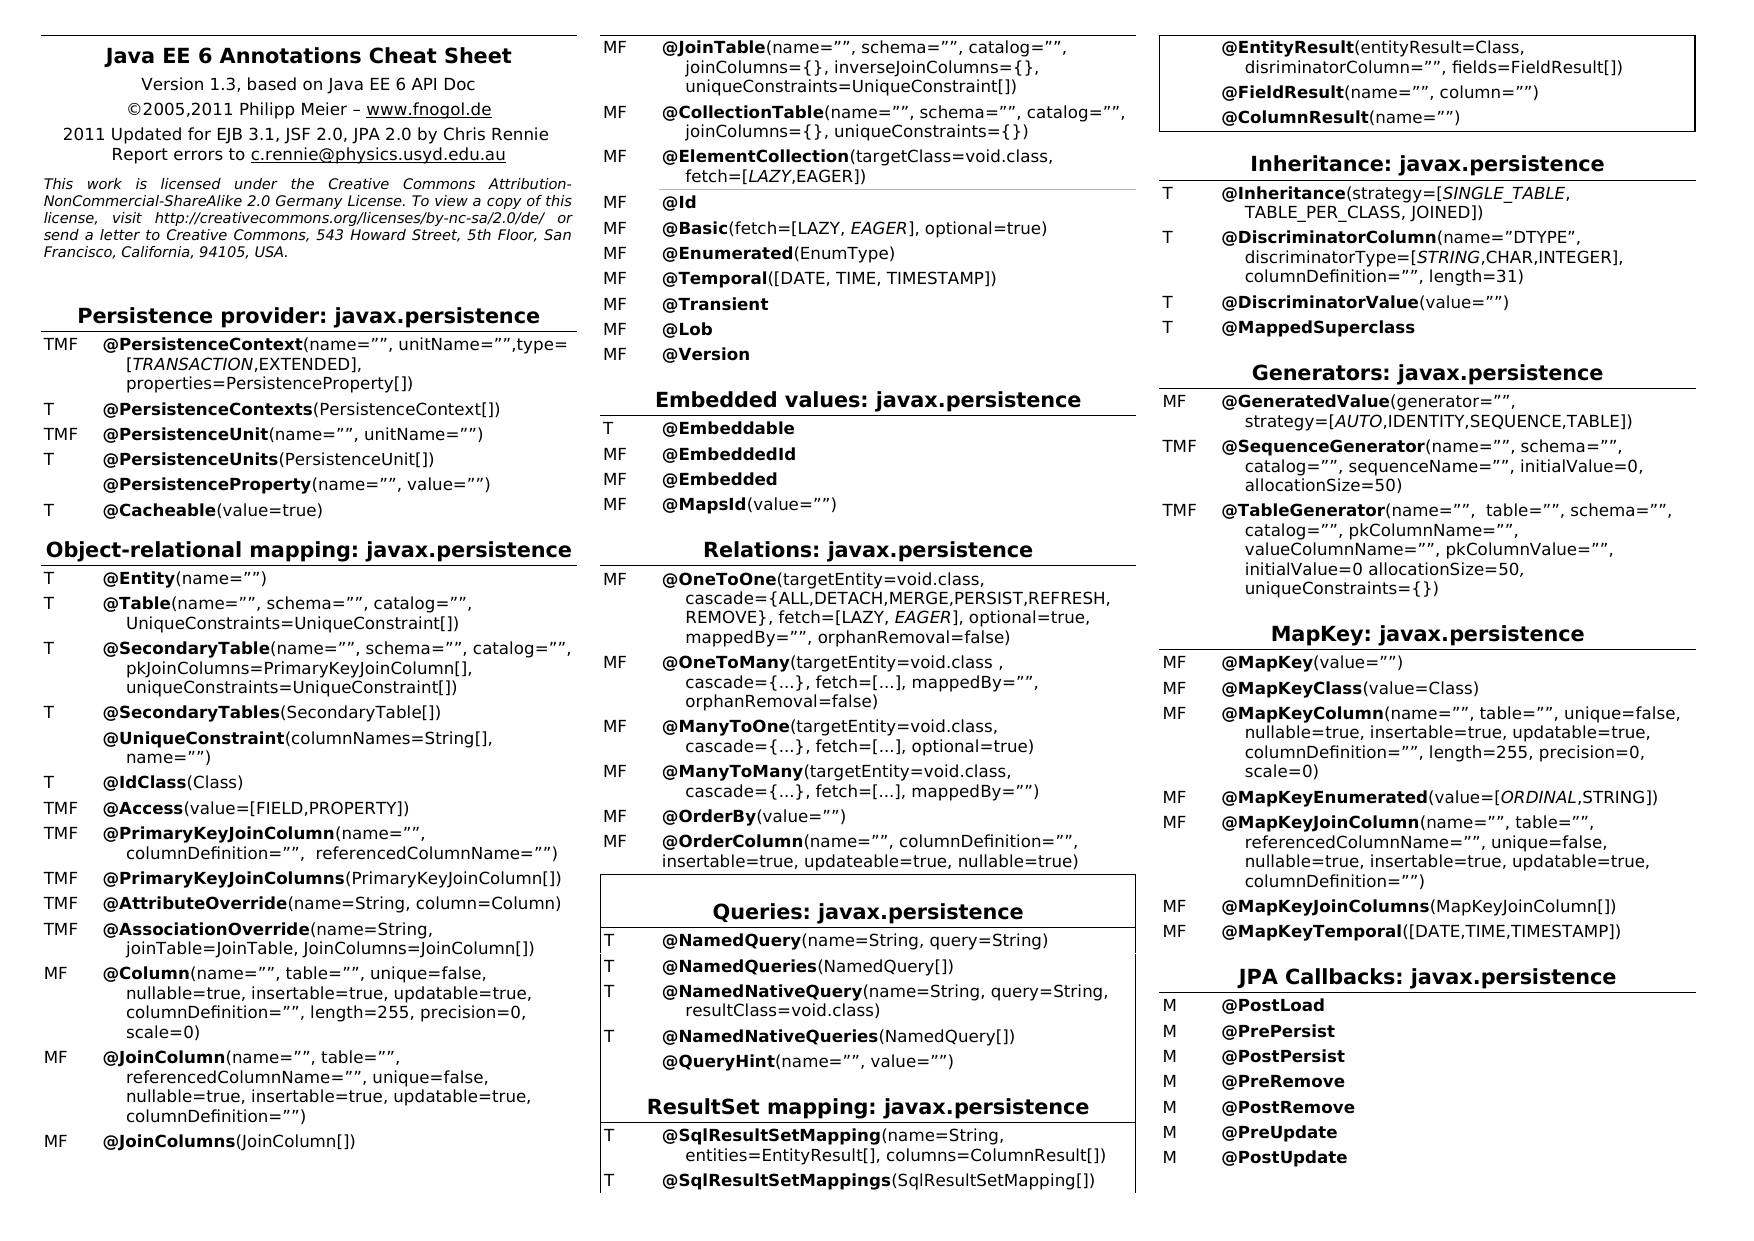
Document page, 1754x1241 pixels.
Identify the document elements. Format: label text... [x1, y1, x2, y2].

table_cell T [1159, 290, 1218, 315]
table_cell @AttributeOverride(name=String, column=Column) [99, 891, 577, 917]
table_cell @Embeddable [659, 416, 1136, 442]
table_cell @PersistenceContext(name=””, unitName=””,type= [TRANSACTION,EXTENDED], properties=PersistenceProperty[]) [99, 332, 577, 396]
table_cell @EntityResult(entityResult=Class, disriminatorColumn=””, fields=FieldResult[]) [1218, 36, 1694, 80]
table_cell MF [1159, 650, 1218, 676]
table_cell @Id [659, 190, 1136, 216]
table_cell TMF [1159, 434, 1218, 498]
table_cell Persistence provider: javax.persistence [41, 283, 577, 331]
table_cell T [41, 566, 99, 591]
table_cell @Table(name=””, schema=””, catalog=””, UniqueConstraints=UniqueConstraint[]) [99, 591, 577, 636]
table_cell MF [41, 1045, 99, 1129]
table_cell @PrePersist [1218, 1019, 1696, 1044]
table_cell MF [600, 266, 659, 292]
table_cell TMF [41, 891, 99, 917]
table_cell T [41, 636, 99, 700]
table_cell @PrimaryKeyJoinColumns(PrimaryKeyJoinColumn[]) [99, 866, 577, 891]
table_cell @SqlResultSetMappings(SqlResultSetMapping[]) [659, 1168, 1135, 1193]
table_cell TMF [41, 866, 99, 891]
table_cell MF [600, 650, 659, 714]
table_cell TMF [41, 821, 99, 866]
table_cell @MapsId(value=””) [659, 492, 1136, 518]
table_cell MF [600, 759, 659, 804]
table_cell @SequenceGenerator(name=””, schema=””, catalog=””, sequenceName=””, initialValue=0, allocationSize=50) [1218, 434, 1696, 498]
table_cell @MapKeyColumn(name=””, table=””, unique=false, nullable=true, insertable=true, updatable=true, columnDefinition=””, length=255, precision=0, scale=0) [1218, 701, 1696, 785]
table_cell @PersistenceContexts(PersistenceContext[]) [99, 396, 577, 422]
table_cell @OrderBy(value=””) [659, 804, 1136, 829]
table_cell T [41, 591, 99, 636]
table_cell @Embedded [659, 467, 1136, 492]
table_cell @MapKeyEnumerated(value=[ORDINAL,STRING]) [1218, 785, 1696, 810]
table_cell [1160, 36, 1218, 80]
table_cell MF [1159, 389, 1218, 434]
table_cell @Version [659, 342, 1136, 367]
table_cell @PostLoad [1218, 993, 1696, 1019]
table_cell @PostUpdate [1218, 1145, 1696, 1171]
table_cell @PreUpdate [1218, 1120, 1696, 1145]
table_cell TMF [41, 422, 99, 447]
table_cell @JoinColumn(name=””, table=””, referencedColumnName=””, unique=false, nullable=true, insertable=true, updatable=true, columnDefinition=””) [99, 1045, 577, 1129]
table_cell @OneToMany(targetEntity=void.class , cascade={...}, fetch=[...], mappedBy=””, orphanRemoval=false) [659, 650, 1136, 714]
table_cell [1160, 106, 1218, 131]
table_cell T [601, 979, 659, 1024]
table_cell T [1159, 181, 1218, 226]
table_cell TMF [41, 796, 99, 821]
table_cell MF [41, 1129, 99, 1154]
table_cell @PostRemove [1218, 1095, 1696, 1120]
table_cell M [1159, 1145, 1218, 1171]
table_cell @Temporal([DATE, TIME, TIMESTAMP]) [659, 266, 1136, 292]
table_cell @PostPersist [1218, 1044, 1696, 1069]
table_cell T [1159, 226, 1218, 290]
table_cell Relations: javax.persistence [600, 518, 1136, 565]
table_cell @PersistenceUnit(name=””, unitName=””) [99, 422, 577, 447]
table_cell [41, 726, 99, 771]
table_cell MF [600, 492, 659, 518]
table_cell MF [1159, 785, 1218, 810]
table_cell MF [1159, 810, 1218, 894]
table_cell T [41, 700, 99, 726]
table_cell Queries: javax.persistence [601, 875, 1135, 927]
table_cell M [1159, 1120, 1218, 1145]
table_cell Inheritance: javax.persistence [1159, 132, 1696, 180]
table_cell @QueryHint(name=””, value=””) [659, 1049, 1135, 1074]
table_cell @ElementCollection(targetClass=void.class, fetch=[LAZY,EAGER]) [659, 145, 1136, 189]
table_cell @MapKeyClass(value=Class) [1218, 676, 1696, 701]
table_cell @Access(value=[FIELD,PROPERTY]) [99, 796, 577, 821]
table_cell MF [600, 317, 659, 342]
table_cell MF [1159, 701, 1218, 785]
table_cell MF [600, 292, 659, 317]
table_cell @SecondaryTables(SecondaryTable[]) [99, 700, 577, 726]
table_cell @SqlResultSetMapping(name=String, entities=EntityResult[], columns=ColumnResult[]) [659, 1123, 1135, 1168]
table_cell T [1159, 315, 1218, 340]
table_cell JPA Callbacks: javax.persistence [1159, 945, 1696, 992]
table_cell @MapKeyJoinColumn(name=””, table=””, referencedColumnName=””, unique=false, nullable=true, insertable=true, updatable=true, columnDefinition=””) [1218, 810, 1696, 894]
table_cell MF [600, 715, 659, 759]
table_cell MF [600, 216, 659, 241]
table_cell @OneToOne(targetEntity=void.class, cascade={ALL,DETACH,MERGE,PERSIST,REFRESH, REMOVE}, fetch=[LAZY, EAGER], optional=true, mappedBy=””, orphanRemoval=false) [659, 566, 1136, 650]
table_cell MF [600, 467, 659, 492]
table_cell T [601, 1024, 659, 1049]
table_cell ResultSet mapping: javax.persistence [601, 1074, 1135, 1122]
table_cell @Cacheable(value=true) [99, 498, 577, 523]
table_cell @Lob [659, 317, 1136, 342]
table_cell @NamedNativeQueries(NamedQuery[]) [659, 1024, 1135, 1049]
table_cell @MapKey(value=””) [1218, 650, 1696, 676]
table_cell @TableGenerator(name=””, table=””, schema=””, catalog=””, pkColumnName=””, valueColumnName=””, pkColumnValue=””, initialValue=0 allocationSize=50, uniqueConstraints={}) [1218, 498, 1696, 602]
table_cell @UniqueConstraint(columnNames=String[], name=””) [99, 726, 577, 771]
table_cell T [601, 954, 659, 979]
table_cell MF [600, 566, 659, 650]
table_cell T [601, 1123, 659, 1168]
table_cell @JoinColumns(JoinColumn[]) [99, 1129, 577, 1154]
table_cell @IdClass(Class) [99, 771, 577, 796]
table_cell MF [600, 804, 659, 829]
table_cell @MappedSuperclass [1218, 315, 1696, 340]
table_cell @CollectionTable(name=””, schema=””, catalog=””, joinColumns={}, uniqueConstraints={}) [659, 100, 1136, 144]
table_cell MapKey: javax.persistence [1159, 602, 1696, 649]
table_cell @DiscriminatorValue(value=””) [1218, 290, 1696, 315]
table_cell @PrimaryKeyJoinColumn(name=””, columnDefinition=””, referencedColumnName=””) [99, 821, 577, 866]
table_cell MF [600, 100, 659, 144]
table_cell @OrderColumn(name=””, columnDefinition=””, insertable=true, updateable=true, nullable=true) [659, 829, 1136, 874]
table_cell @Basic(fetch=[LAZY, EAGER], optional=true) [659, 216, 1136, 241]
table_cell @NamedQueries(NamedQuery[]) [659, 954, 1135, 979]
table_cell T [41, 447, 99, 472]
table_cell M [1159, 1095, 1218, 1120]
table_cell @Inheritance(strategy=[SINGLE_TABLE, TABLE_PER_CLASS, JOINED]) [1218, 181, 1696, 226]
table_cell MF [600, 190, 659, 216]
table_cell @PreRemove [1218, 1069, 1696, 1094]
table_cell TMF [1159, 498, 1218, 602]
table_cell M [1159, 1019, 1218, 1044]
table_cell [601, 1049, 659, 1074]
table_cell T [41, 771, 99, 796]
table_cell @Entity(name=””) [99, 566, 577, 591]
table_cell @MapKeyTemporal([DATE,TIME,TIMESTAMP]) [1218, 919, 1696, 944]
table_cell @PersistenceProperty(name=””, value=””) [99, 473, 577, 498]
table_cell @FieldResult(name=””, column=””) [1218, 80, 1694, 106]
table_cell Generators: javax.persistence [1159, 340, 1696, 388]
table_cell @EmbeddedId [659, 442, 1136, 467]
table_cell [1160, 80, 1218, 106]
table_cell @ManyToOne(targetEntity=void.class, cascade={...}, fetch=[...], optional=true) [659, 715, 1136, 759]
table_cell @Transient [659, 292, 1136, 317]
table_cell Embedded values: javax.persistence [600, 368, 1136, 415]
table_cell @DiscriminatorColumn(name=”DTYPE”, discriminatorType=[STRING,CHAR,INTEGER], columnDefinition=””, length=31) [1218, 226, 1696, 290]
table_cell MF [600, 145, 659, 190]
table_cell @MapKeyJoinColumns(MapKeyJoinColumn[]) [1218, 894, 1696, 919]
table_cell @AssociationOverride(name=String, joinTable=JoinTable, JoinColumns=JoinColumn[]) [99, 917, 577, 961]
table_cell Java EE 6 Annotations Cheat Sheet Version 1.3, based on Java EE 6 API Doc ©2005,2011 Philipp Meier – www.fnogol.de 2011 Updated for EJB 3.1, JSF 2.0, JPA 2.0 by Chris Rennie Report errors to c.rennie@physics.usyd.edu.au This work is licensed under the Creative Commons Attribution-NonCommercial-ShareAlike 2.0 Germany License. To view a copy of this license, visit http://creativecommons.org/licenses/by-nc-sa/2.0/de/ or send a letter to Creative Commons, 543 Howard Street, 5th Floor, San Francisco, California, 94105, USA. [41, 36, 577, 283]
table_cell T [41, 396, 99, 422]
table_cell M [1159, 1069, 1218, 1094]
table_cell MF [600, 829, 659, 874]
table_cell [41, 473, 99, 498]
table_cell MF [600, 342, 659, 367]
table_cell T [600, 416, 659, 442]
table_cell MF [1159, 676, 1218, 701]
table_cell @NamedQuery(name=String, query=String) [659, 928, 1135, 953]
table_cell @GeneratedValue(generator=””, strategy=[AUTO,IDENTITY,SEQUENCE,TABLE]) [1218, 389, 1696, 434]
table_cell MF [1159, 894, 1218, 919]
table_cell @ManyToMany(targetEntity=void.class, cascade={...}, fetch=[...], mappedBy=””) [659, 759, 1136, 804]
table_cell @NamedNativeQuery(name=String, query=String, resultClass=void.class) [659, 979, 1135, 1024]
table_cell MF [41, 961, 99, 1045]
table_cell M [1159, 993, 1218, 1019]
table_cell MF [600, 442, 659, 467]
table_cell @ColumnResult(name=””) [1218, 106, 1694, 131]
table_cell TMF [41, 917, 99, 961]
table_cell T [601, 1168, 659, 1193]
table_cell @SecondaryTable(name=””, schema=””, catalog=””, pkJoinColumns=PrimaryKeyJoinColumn[], uniqueConstraints=UniqueConstraint[]) [99, 636, 577, 700]
table_cell @Column(name=””, table=””, unique=false, nullable=true, insertable=true, updatable=true, columnDefinition=””, length=255, precision=0, scale=0) [99, 961, 577, 1045]
table_cell TMF [41, 332, 99, 396]
table_cell MF [600, 241, 659, 266]
table_cell @Enumerated(EnumType) [659, 241, 1136, 266]
table_cell MF [1159, 919, 1218, 944]
table_cell @JoinTable(name=””, schema=””, catalog=””, joinColumns={}, inverseJoinColumns={}, uniqueConstraints=UniqueConstraint[]) [659, 36, 1136, 100]
table_cell M [1159, 1044, 1218, 1069]
table_cell Object-relational mapping: javax.persistence [41, 523, 577, 565]
table_cell @PersistenceUnits(PersistenceUnit[]) [99, 447, 577, 472]
table_cell T [601, 928, 659, 953]
table_cell T [41, 498, 99, 523]
table_cell MF [600, 36, 659, 100]
